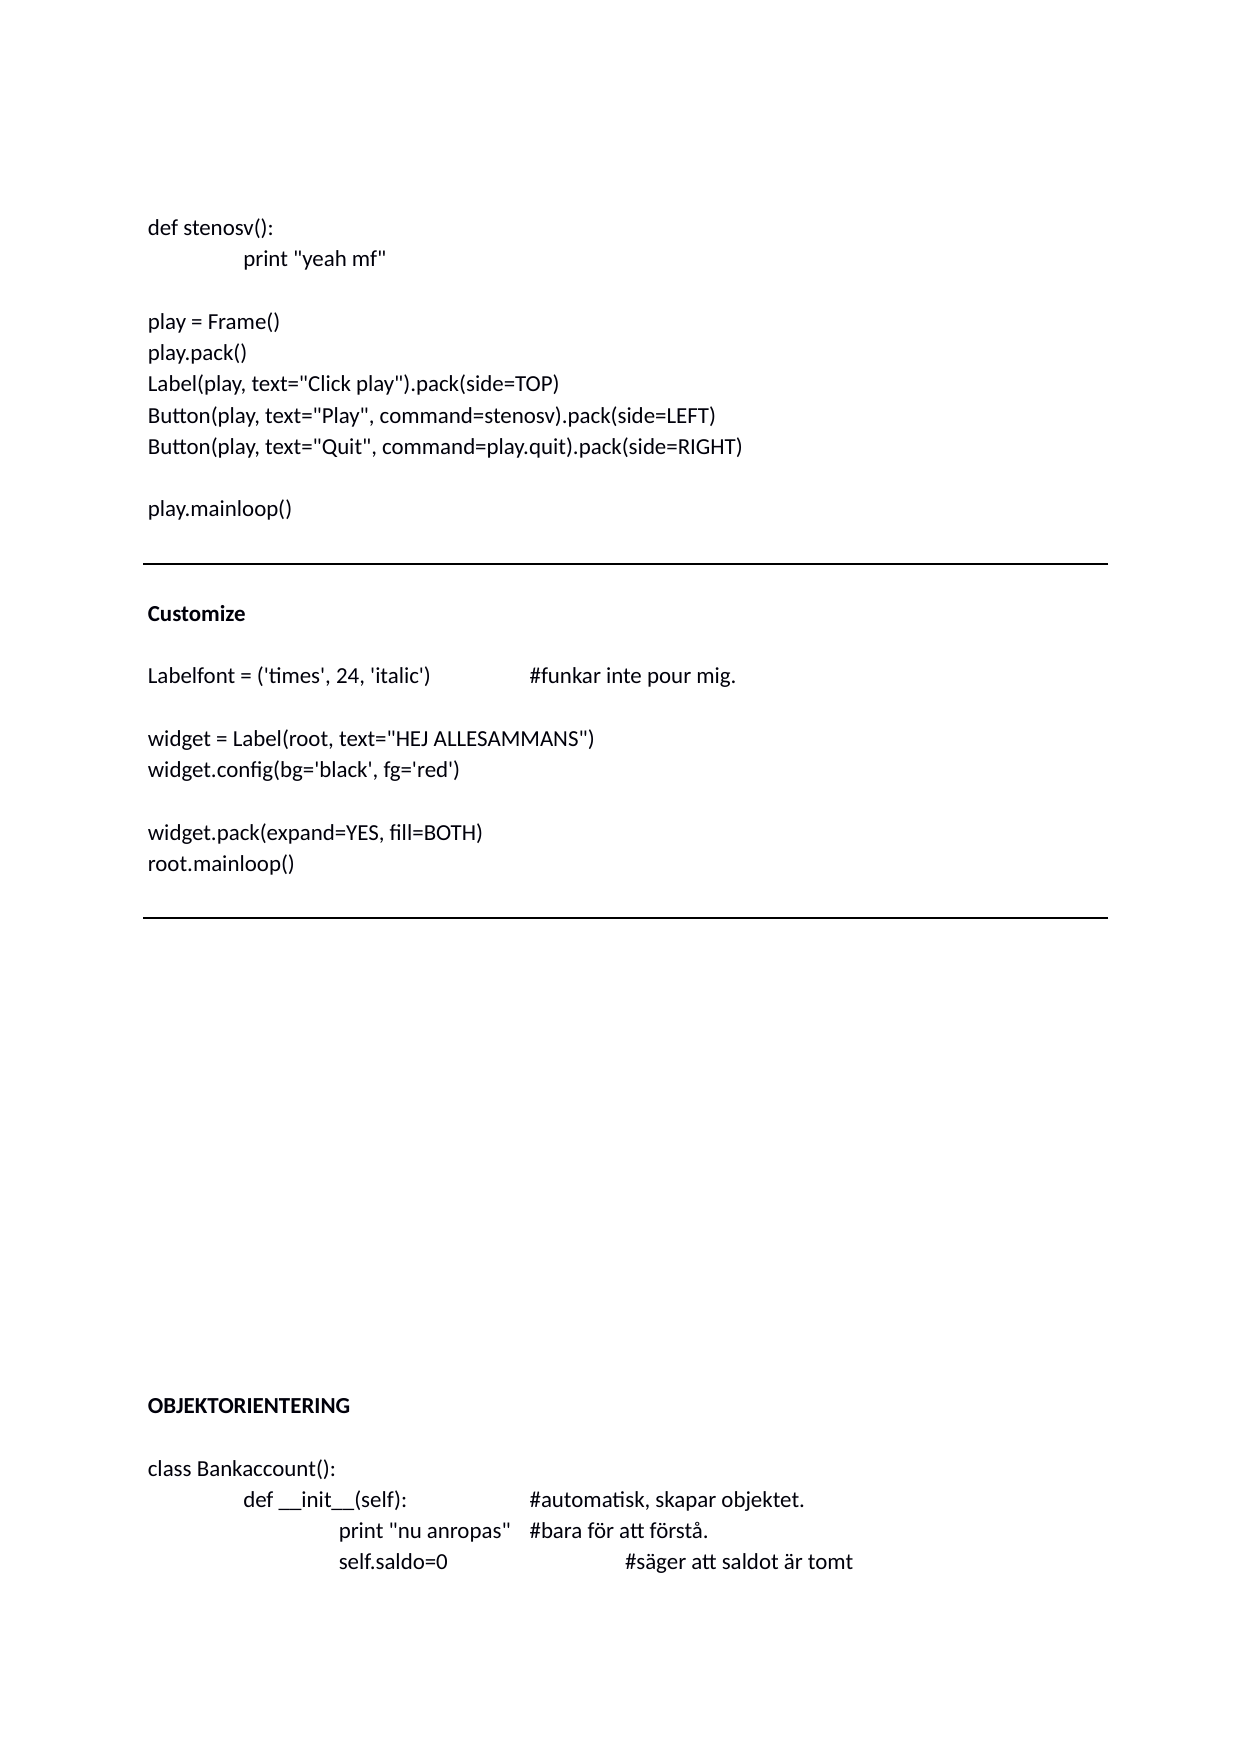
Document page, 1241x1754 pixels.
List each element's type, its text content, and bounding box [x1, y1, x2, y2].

text def stenosv(): [148, 210, 1104, 241]
text play.pack() [148, 335, 1104, 366]
text Button(play, text="Quit", command=play.quit).pack(side=RIGHT) [148, 429, 1104, 460]
text play.mainloop() [148, 491, 1104, 523]
text widget.config(bg='black', fg='red') [148, 752, 1104, 783]
text print "nu anropas" #bara för att förstå. [148, 1513, 1104, 1544]
text def __init__(self): #automatisk, skapar objektet. [148, 1482, 1104, 1513]
text root.mainloop() [148, 846, 1104, 877]
text play = Frame() [148, 304, 1104, 335]
text print "yeah mf" [148, 241, 1104, 273]
text Labelfont = ('times', 24, 'italic') #funkar inte pour mig. [148, 658, 1104, 690]
text OBJEKTORIENTERING [148, 1388, 1104, 1419]
text self.saldo=0 #säger att saldot är tomt [148, 1544, 1104, 1576]
text widget = Label(root, text="HEJ ALLESAMMANS") [148, 721, 1104, 752]
text Customize [148, 596, 1104, 627]
text Label(play, text="Click play").pack(side=TOP) [148, 366, 1104, 398]
text widget.pack(expand=YES, fill=BOTH) [148, 815, 1104, 846]
text class Bankaccount(): [148, 1451, 1104, 1482]
text Button(play, text="Play", command=stenosv).pack(side=LEFT) [148, 398, 1104, 429]
